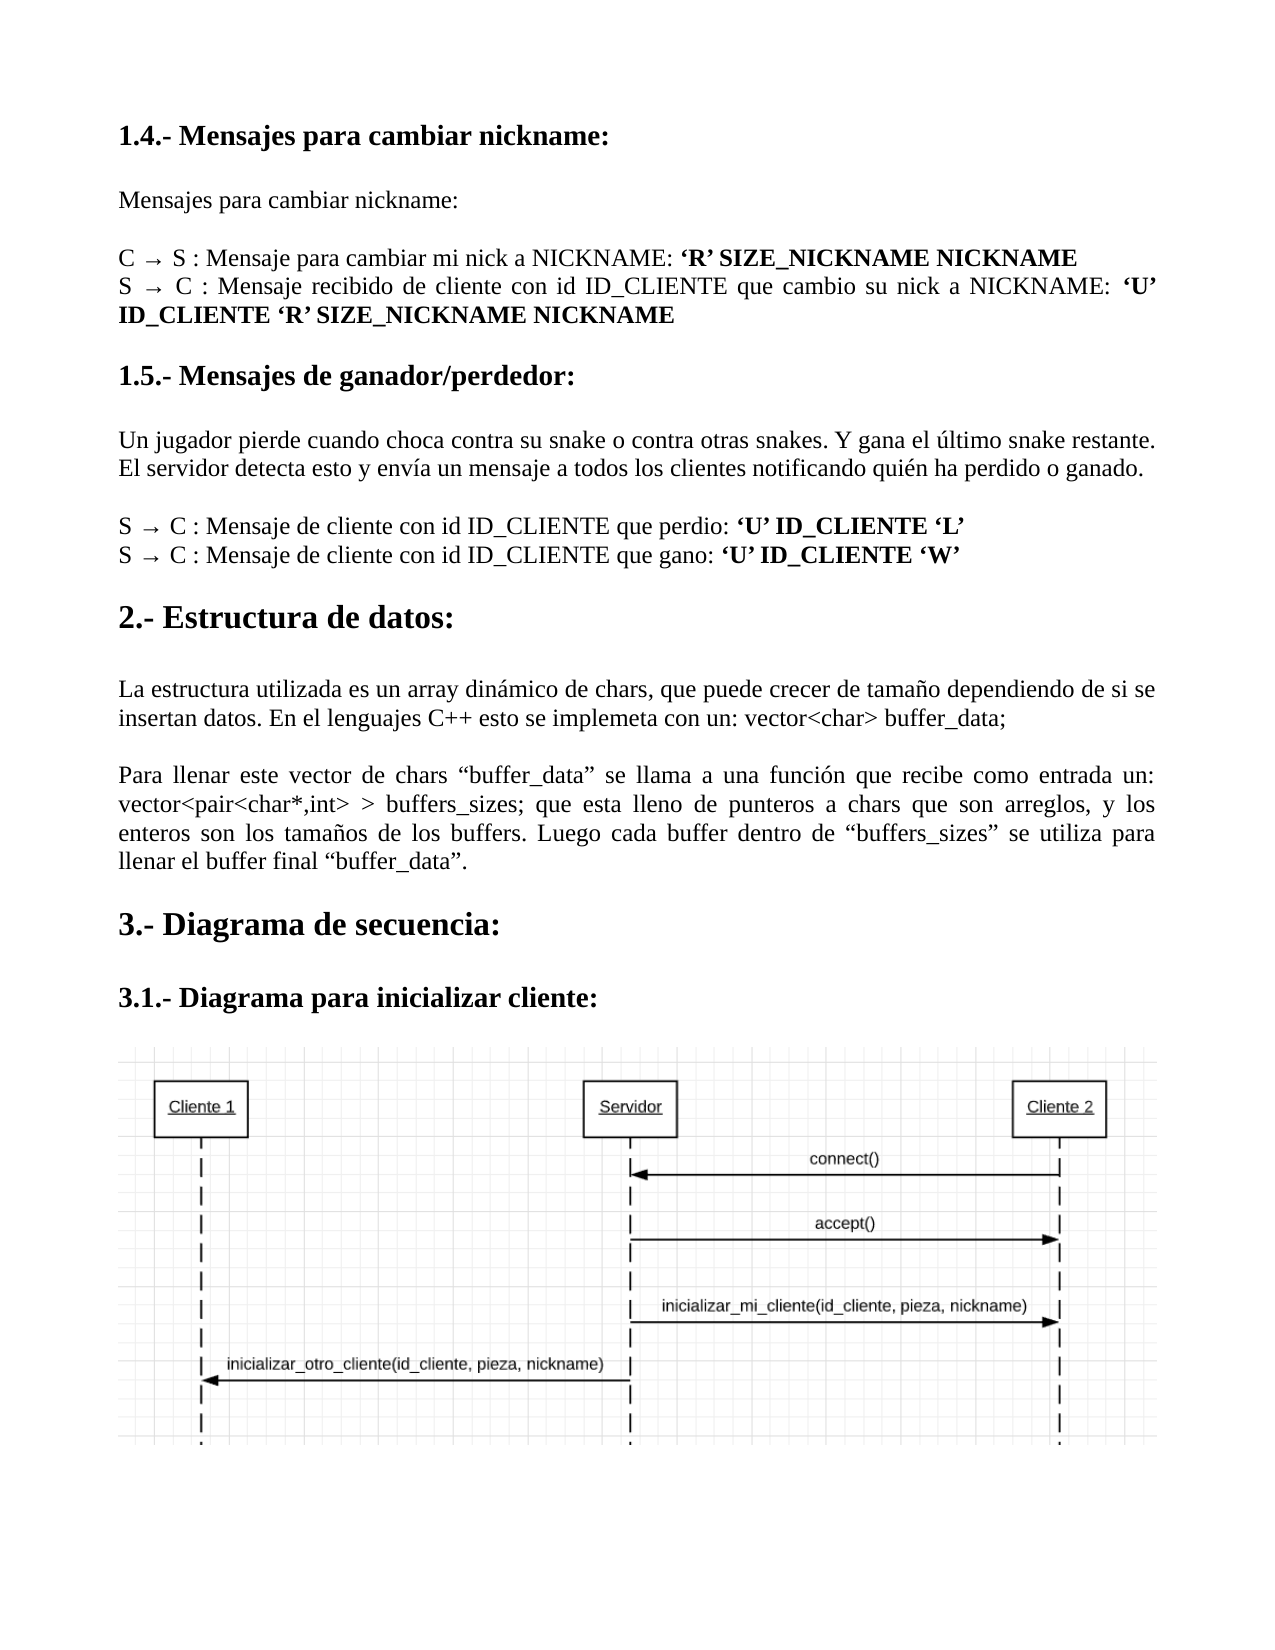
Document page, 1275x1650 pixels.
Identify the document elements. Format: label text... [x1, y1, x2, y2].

text 2.- Estructura de datos: [118, 597, 1157, 636]
text 3.- Diagrama de secuencia: [118, 904, 1157, 942]
text S → C : Mensaje recibido de cliente con id ID_CLIENTE que cambio su nick a NICKNAME: ‘U’ ID_CLIENTE ‘R’ SIZE_NICKNAME NICKNAME [118, 271, 1157, 329]
text S → C : Mensaje de cliente con id ID_CLIENTE que gano: ‘U’ ID_CLIENTE ‘W’ [118, 540, 1157, 568]
text S → C : Mensaje de cliente con id ID_CLIENTE que perdio: ‘U’ ID_CLIENTE ‘L’ [118, 511, 1157, 540]
text 1.4.- Mensajes para cambiar nickname: [118, 118, 1157, 152]
picture [118, 1047, 1157, 1445]
text C → S : Mensaje para cambiar mi nick a NICKNAME: ‘R’ SIZE_NICKNAME NICKNAME [118, 243, 1157, 271]
text La estructura utilizada es un array dinámico de chars, que puede crecer de tamaño dependiendo de si se insertan datos. En el lenguajes C++ esto se implemeta con un: vector<char> buffer_data; [118, 674, 1157, 731]
text Mensajes para cambiar nickname: [118, 185, 1157, 214]
text Para llenar este vector de chars “buffer_data” se llama a una función que recibe como entrada un: vector<pair<char*,int> > buffers_sizes; que esta lleno de punteros a chars que son arreglos, y los enteros son los tamaños de los buffers. Luego cada buffer dentro de “buffers_sizes” se utiliza para llenar el buffer final “buffer_data”. [118, 760, 1157, 875]
text Un jugador pierde cuando choca contra su snake o contra otras snakes. Y gana el último snake restante. El servidor detecta esto y envía un mensaje a todos los clientes notificando quién ha perdido o ganado. [118, 425, 1157, 482]
text 3.1.- Diagrama para inicializar cliente: [118, 981, 1157, 1014]
text 1.5.- Mensajes de ganador/perdedor: [118, 358, 1157, 391]
